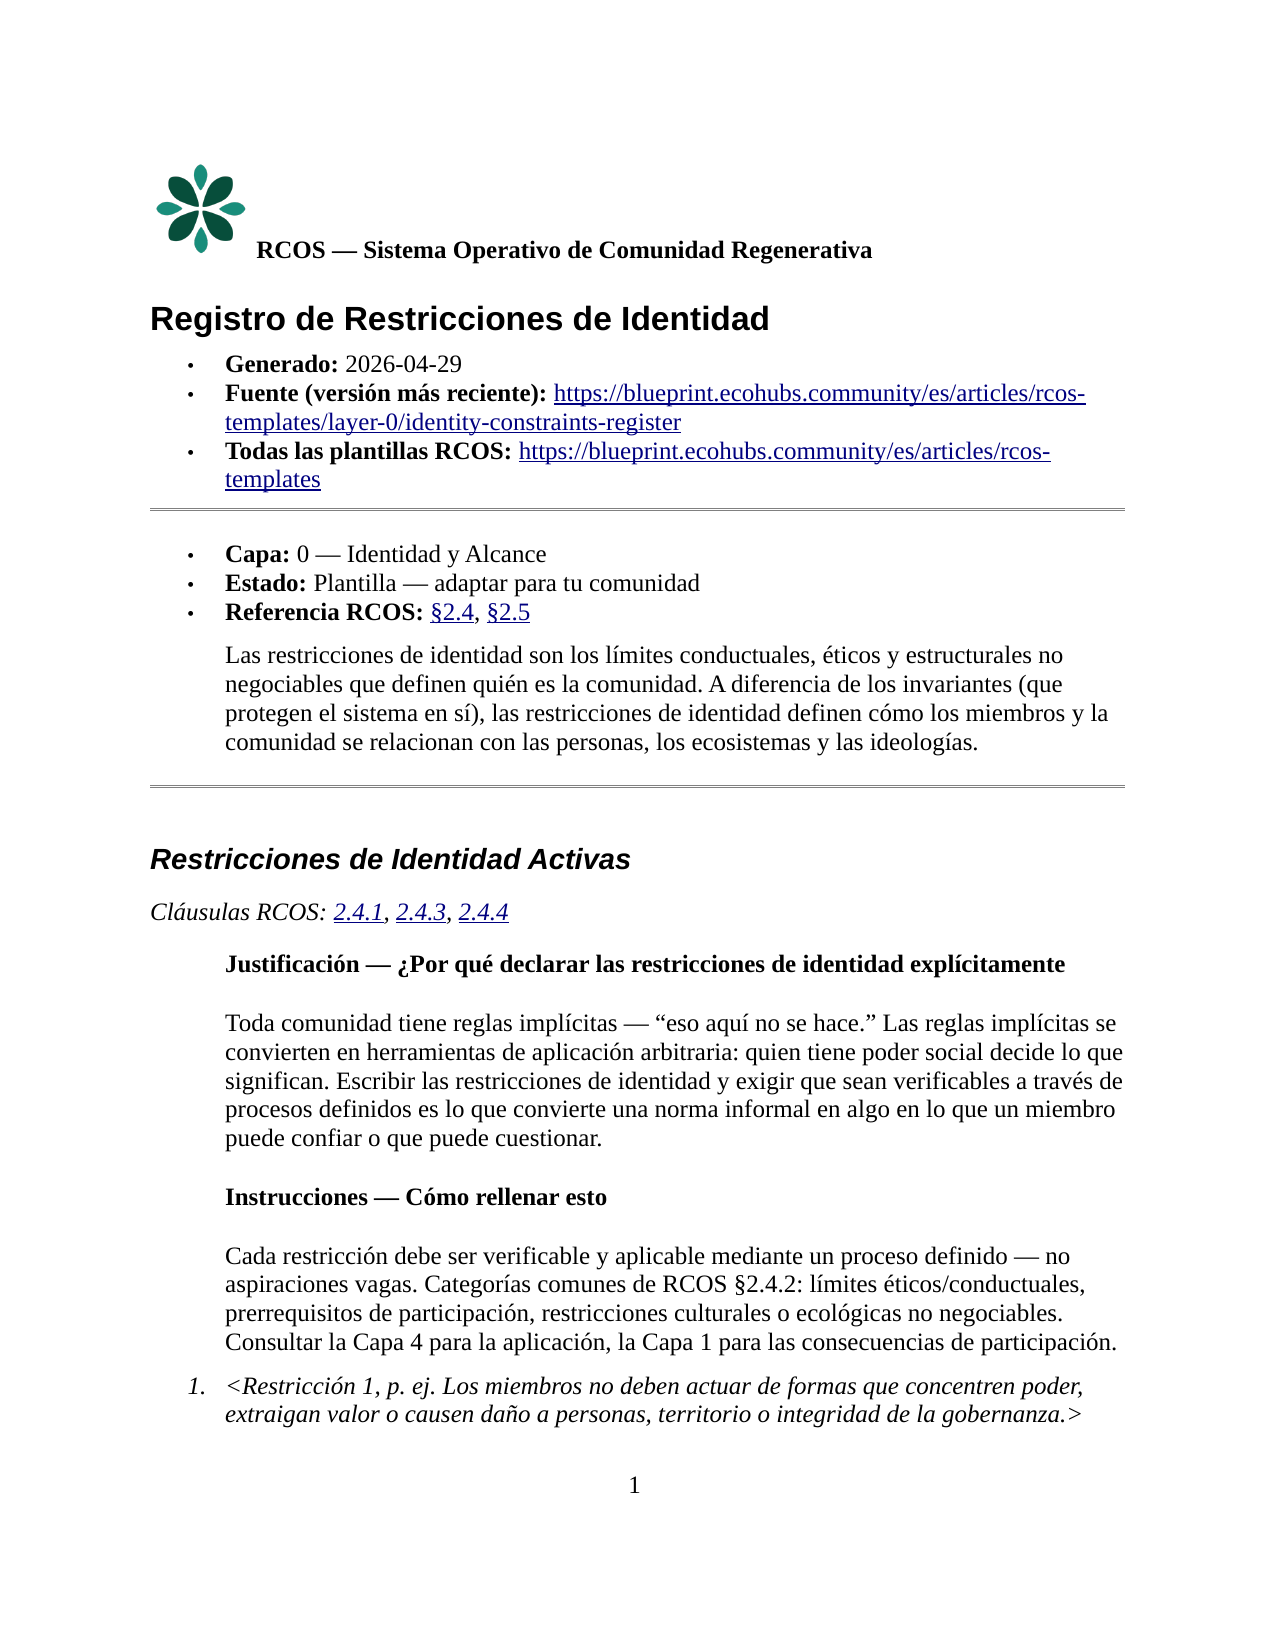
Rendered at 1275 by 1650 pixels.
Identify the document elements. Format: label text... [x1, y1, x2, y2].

text Instrucciones — Cómo rellenar esto [225, 1182, 1125, 1211]
subtitle Registro de Restricciones de Identidad [150, 298, 1125, 337]
list Todas las plantillas RCOS: https://blueprint.ecohubs.community/es/articles/rcos-templates [187, 436, 1125, 493]
list Capa: 0 — Identidad y Alcance [187, 539, 1125, 568]
text Cláusulas RCOS: 2.4.1, 2.4.3, 2.4.4 [150, 897, 1125, 926]
list Fuente (versión más reciente): https://blueprint.ecohubs.community/es/articles/rcos-templates/layer-0/identity-constraints-register [187, 378, 1125, 436]
text Toda comunidad tiene reglas implícitas — “eso aquí no se hace.” Las reglas implícitas se convierten en herramientas de aplicación arbitraria: quien tiene poder social decide lo que significan. Escribir las restricciones de identidad y exigir que sean verificables a través de procesos definidos es lo que convierte una norma informal en algo en lo que un miembro puede confiar o que puede cuestionar. [225, 1008, 1125, 1152]
text Cada restricción debe ser verificable y aplicable mediante un proceso definido — no aspiraciones vagas. Categorías comunes de RCOS §2.4.2: límites éticos/conductuales, prerrequisitos de participación, restricciones culturales o ecológicas no negociables. Consultar la Capa 4 para la aplicación, la Capa 1 para las consecuencias de participación. [225, 1241, 1125, 1356]
list <Restricción 1, p. ej. Los miembros no deben actuar de formas que concentren poder, extraigan valor o causen daño a personas, territorio o integridad de la gobernanza.> [187, 1371, 1125, 1428]
text Justificación — ¿Por qué declarar las restricciones de identidad explícitamente [225, 949, 1125, 978]
text Las restricciones de identidad son los límites conductuales, éticos y estructurales no negociables que definen quién es la comunidad. A diferencia de los invariantes (que protegen el sistema en sí), las restricciones de identidad definen cómo los miembros y la comunidad se relacionan con las personas, los ecosistemas y las ideologías. [225, 641, 1125, 756]
list Estado: Plantilla — adaptar para tu comunidad [187, 568, 1125, 597]
list Generado: 2026-04-29 [187, 349, 1125, 378]
list Referencia RCOS: §2.4, §2.5 [187, 597, 1125, 626]
subtitle Restricciones de Identidad Activas [150, 842, 1125, 875]
picture [150, 158, 251, 259]
text RCOS — Sistema Operativo de Comunidad Regenerativa [150, 159, 1125, 264]
